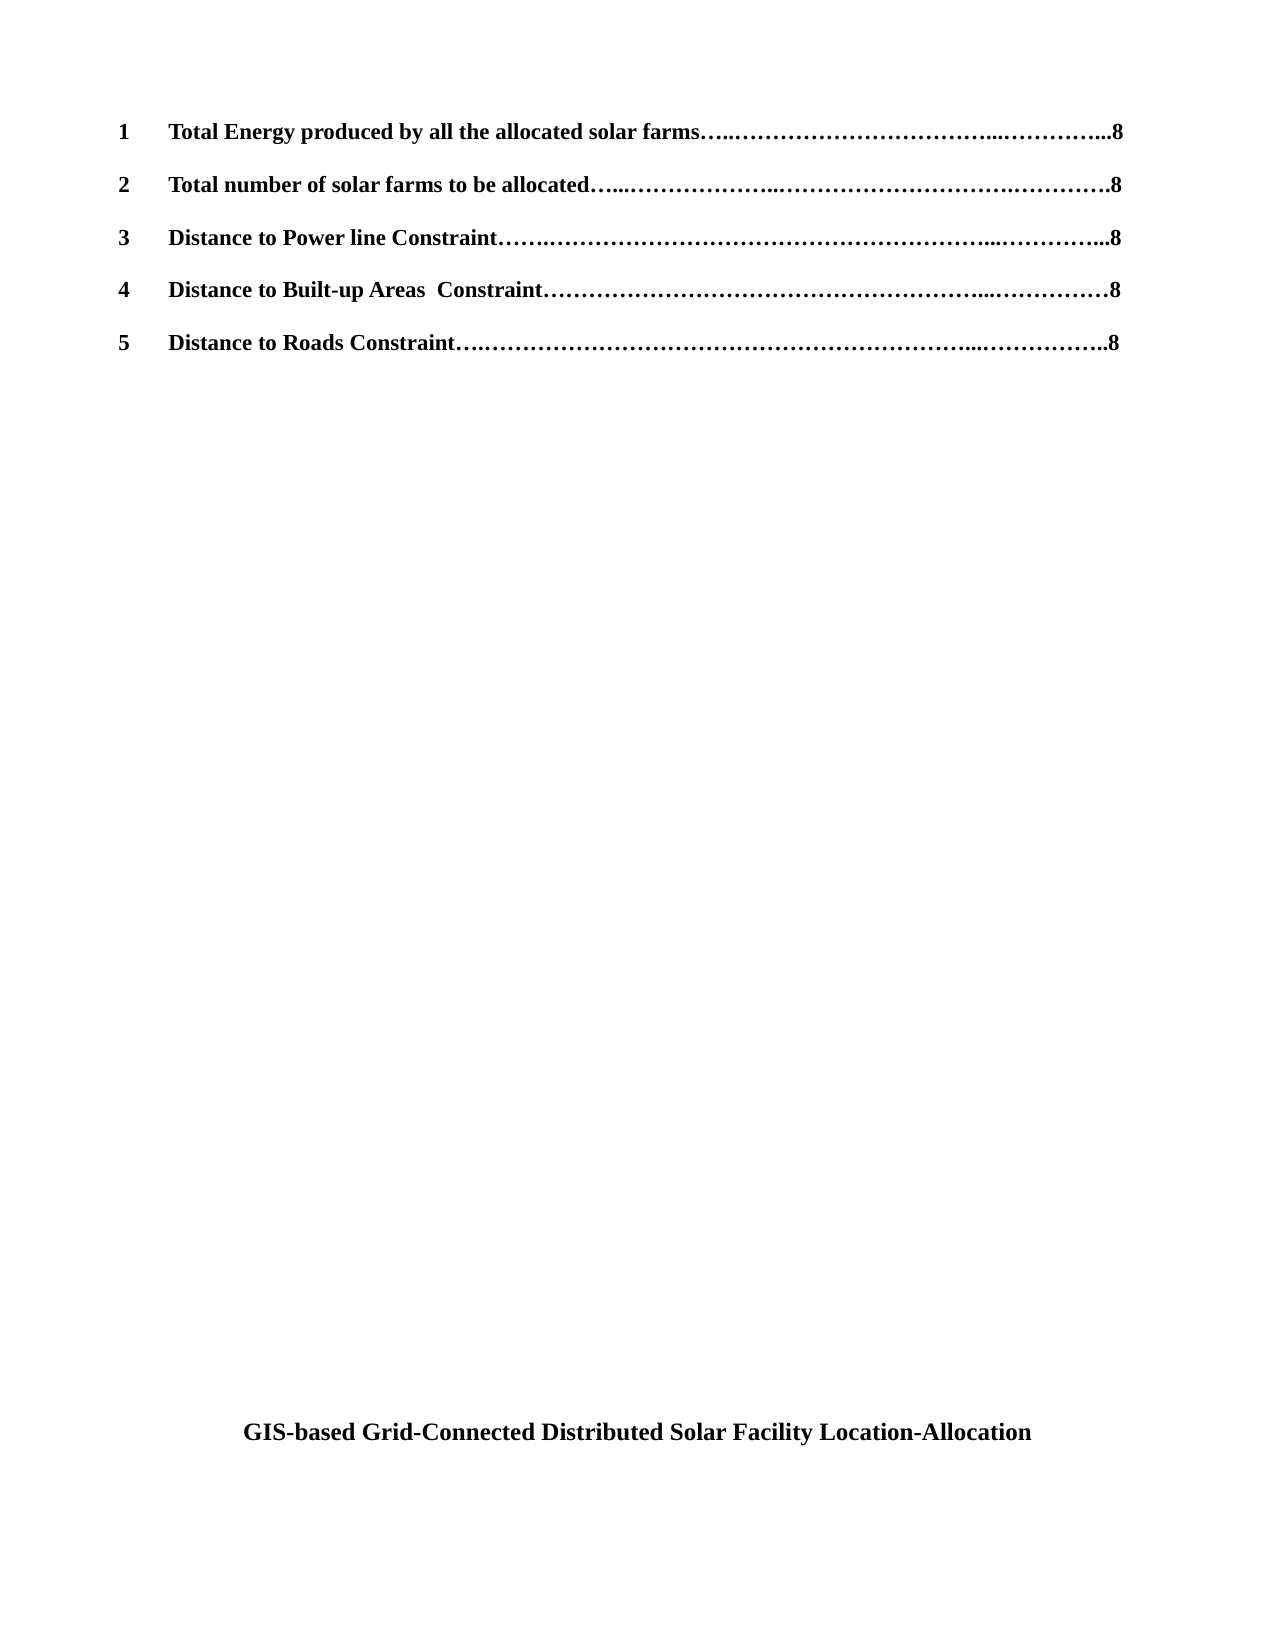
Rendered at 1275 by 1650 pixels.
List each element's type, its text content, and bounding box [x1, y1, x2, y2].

text 5 Distance to Roads Constraint….………………………………………………………...……………..8 [118, 329, 1157, 355]
text 1 Total Energy produced by all the allocated solar farms…..……………………………...…………...8 [118, 118, 1157, 144]
text 4 Distance to Built-up Areas Constraint…………………………………………………...……………8 [118, 276, 1157, 303]
text 3 Distance to Power line Constraint…….…………………………………………………...…………...8 [118, 223, 1157, 250]
text GIS-based Grid-Connected Distributed Solar Facility Location-Allocation [118, 1417, 1157, 1445]
text 2 Total number of solar farms to be allocated…...………………..………………………….………….8 [118, 171, 1157, 197]
